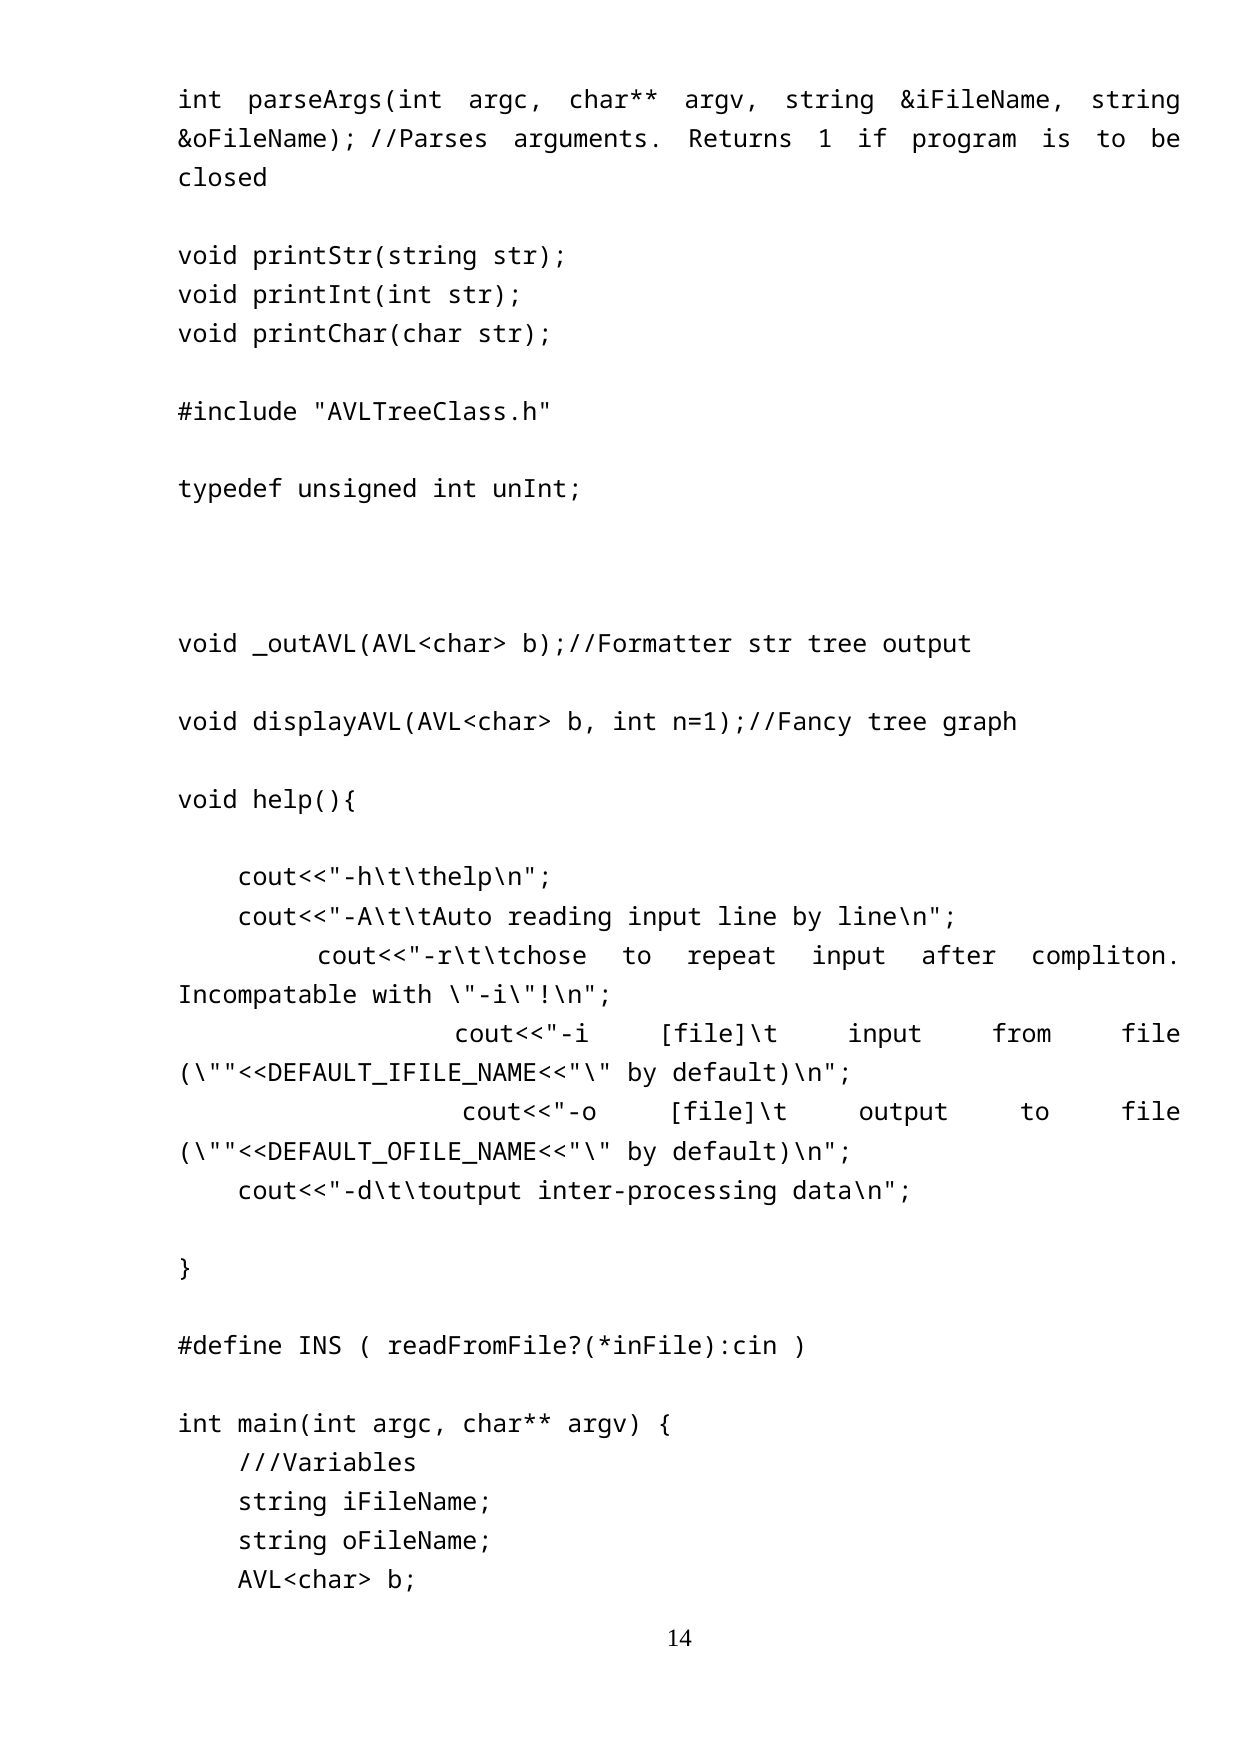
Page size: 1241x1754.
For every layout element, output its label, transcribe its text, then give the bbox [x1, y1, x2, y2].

text cout<<"-h\t\thelp\n"; [177, 859, 1181, 893]
text void _outAVL(AVL<char> b);//Formatter str tree output [177, 626, 1181, 660]
text void help(){ [177, 781, 1181, 815]
text cout<<"-o [file]\t output to file (\""<<DEFAULT_OFILE_NAME<<"\" by default)\n"; [177, 1094, 1181, 1167]
text string oFileName; [177, 1523, 1181, 1557]
text cout<<"-r\t\tchose to repeat input after compliton. Incompatable with \"-i\"!\n"; [177, 937, 1181, 1011]
text int parseArgs(int argc, char** argv, string &iFileName, string &oFileName); //Parses arguments. Returns 1 if program is to be closed [177, 81, 1181, 194]
text #define INS ( readFromFile?(*inFile):cin ) [177, 1328, 1181, 1362]
text #include "AVLTreeClass.h" [177, 393, 1181, 427]
text AVL<char> b; [177, 1562, 1181, 1596]
text int main(int argc, char** argv) { [177, 1406, 1181, 1439]
text cout<<"-i [file]\t input from file (\""<<DEFAULT_IFILE_NAME<<"\" by default)\n"; [177, 1016, 1181, 1089]
text void printChar(char str); [177, 316, 1181, 350]
text ///Variables [177, 1445, 1181, 1479]
text void printStr(string str); [177, 237, 1181, 271]
text } [177, 1250, 1181, 1284]
text cout<<"-A\t\tAuto reading input line by line\n"; [177, 898, 1181, 932]
text cout<<"-d\t\toutput inter-processing data\n"; [177, 1172, 1181, 1206]
text typedef unsigned int unInt; [177, 471, 1181, 505]
text void displayAVL(AVL<char> b, int n=1);//Fancy tree graph [177, 704, 1181, 738]
text string iFileName; [177, 1484, 1181, 1518]
text void printInt(int str); [177, 277, 1181, 311]
